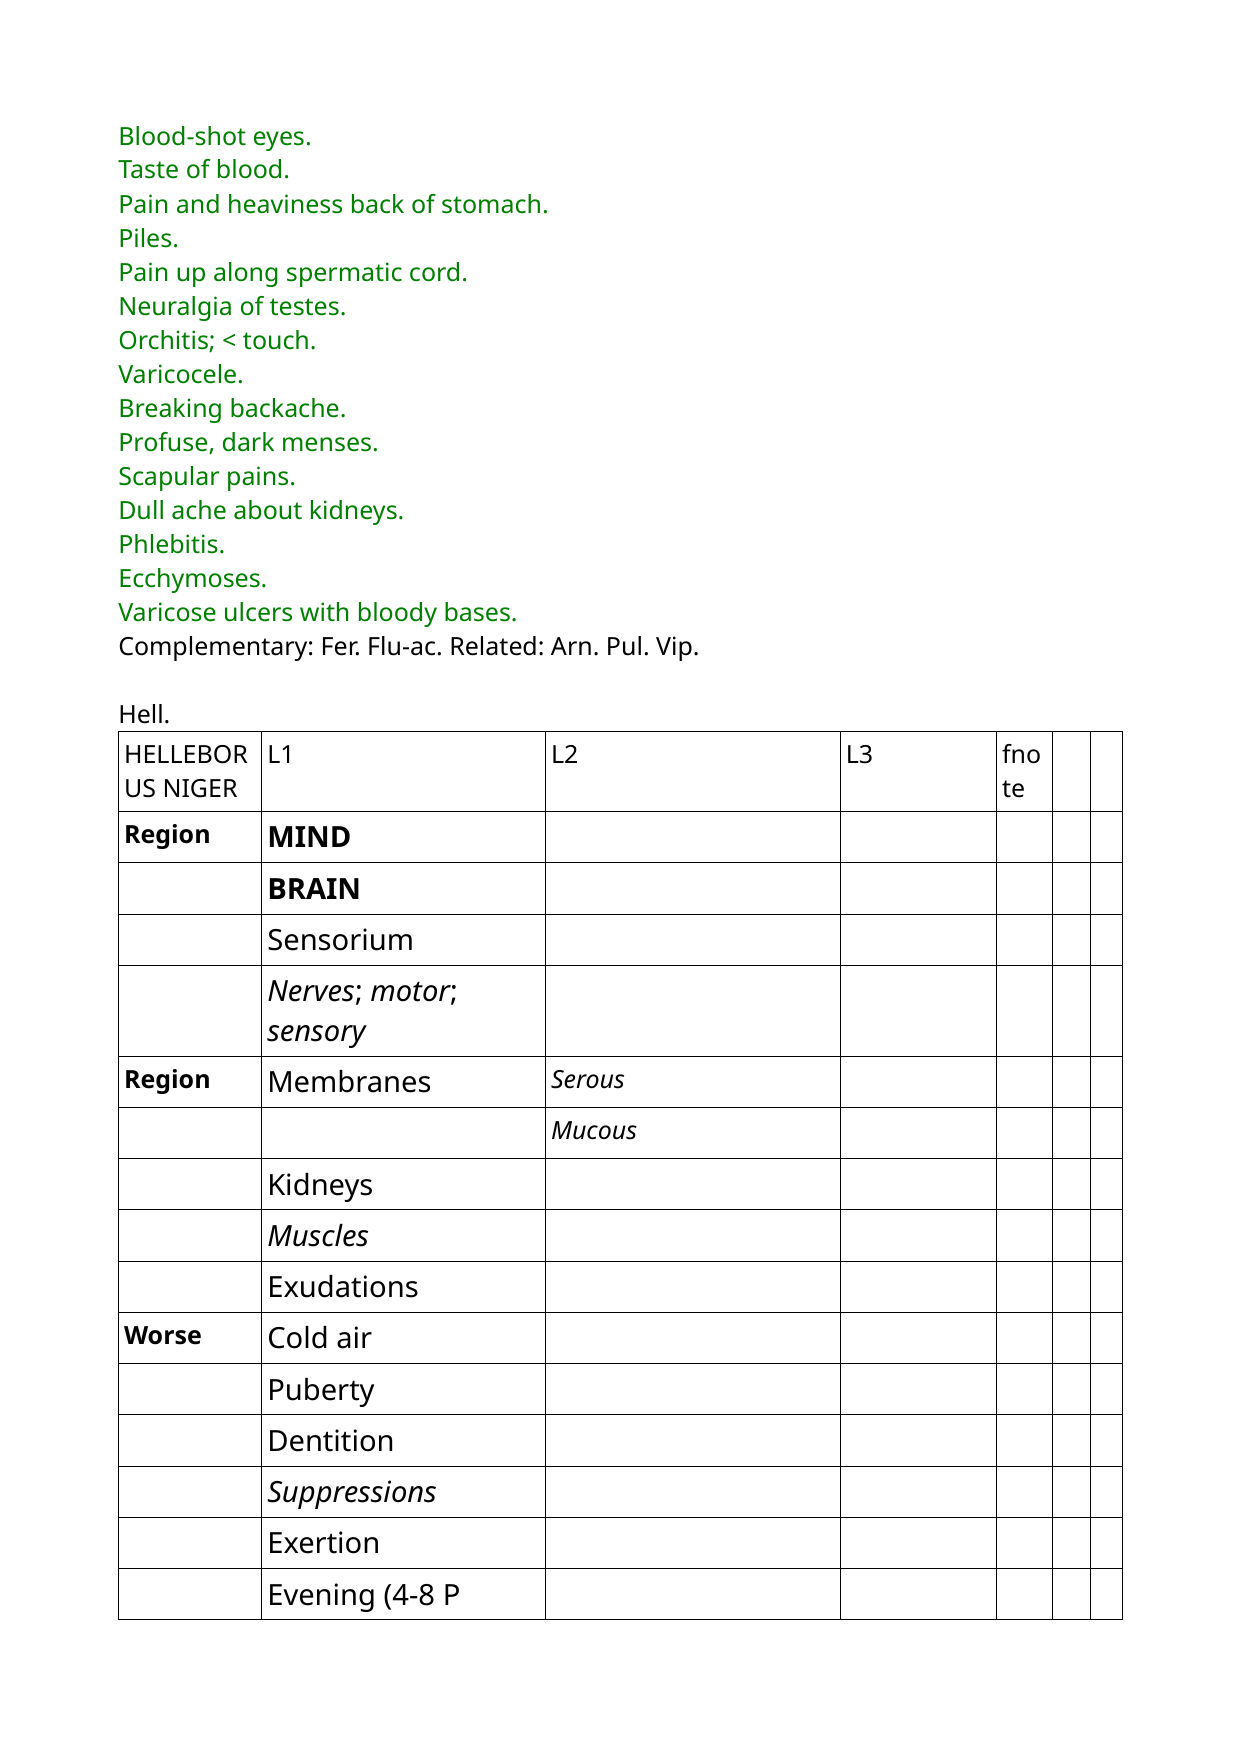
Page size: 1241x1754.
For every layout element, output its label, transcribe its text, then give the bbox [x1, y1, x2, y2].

table_cell [1091, 1518, 1122, 1568]
table_cell [1091, 1415, 1122, 1466]
table_cell [546, 1210, 840, 1261]
table_cell [1091, 1467, 1122, 1517]
table_cell [1053, 863, 1090, 913]
table_cell [997, 1313, 1052, 1363]
table_cell [841, 1364, 996, 1414]
table_cell [546, 1569, 840, 1619]
table_header L2 [546, 732, 840, 811]
table_cell [119, 1262, 261, 1312]
table_cell [1053, 1569, 1090, 1619]
text Pain up along spermatic cord. [118, 254, 1122, 288]
table_cell [997, 1262, 1052, 1312]
table_cell [119, 1518, 261, 1568]
table_cell [997, 1518, 1052, 1568]
table_cell [1091, 812, 1122, 862]
table_cell [1053, 1108, 1090, 1158]
table_cell [841, 1467, 996, 1517]
table_cell [841, 1159, 996, 1209]
table_cell [1091, 1159, 1122, 1209]
text Breaking backache. [118, 391, 1122, 425]
text Piles. [118, 220, 1122, 254]
table_cell [841, 812, 996, 862]
table_cell [119, 966, 261, 1056]
table_cell [997, 1108, 1052, 1158]
table_cell Membranes [262, 1057, 545, 1107]
table_cell [997, 966, 1052, 1056]
table_header fnote [997, 732, 1052, 811]
table_cell [119, 1415, 261, 1466]
table_cell [997, 1569, 1052, 1619]
text Varicocele. [118, 357, 1122, 391]
table_cell [1091, 1057, 1122, 1107]
table_header [1091, 732, 1122, 811]
table_cell [546, 1467, 840, 1517]
table_cell Serous [546, 1057, 840, 1107]
table_cell [841, 1108, 996, 1158]
table_cell [1053, 1415, 1090, 1466]
table_cell Worse [119, 1313, 261, 1363]
table_cell [546, 1518, 840, 1568]
table_cell [119, 1210, 261, 1261]
table_cell [119, 1467, 261, 1517]
table_cell [841, 915, 996, 965]
table_cell [1053, 966, 1090, 1056]
table_cell [841, 1518, 996, 1568]
table_cell [997, 1467, 1052, 1517]
table_cell [841, 863, 996, 913]
table_cell [841, 966, 996, 1056]
text Pain and heaviness back of stomach. [118, 186, 1122, 220]
text Hell. [118, 697, 1122, 731]
table_cell [546, 1262, 840, 1312]
text Neuralgia of testes. [118, 288, 1122, 322]
table_cell [546, 1415, 840, 1466]
text Blood-shot eyes. [118, 118, 1122, 152]
table_cell [1053, 1210, 1090, 1261]
table_cell BRAIN [262, 863, 545, 913]
table_cell [1053, 1518, 1090, 1568]
table_cell [546, 1313, 840, 1363]
table_cell [119, 1108, 261, 1158]
table_cell [997, 1415, 1052, 1466]
table_cell [1053, 1364, 1090, 1414]
table_cell Puberty [262, 1364, 545, 1414]
table_cell Cold air [262, 1313, 545, 1363]
table_cell [997, 1210, 1052, 1261]
table_cell [997, 915, 1052, 965]
table_cell Exudations [262, 1262, 545, 1312]
table_cell [119, 863, 261, 913]
table_cell [1091, 915, 1122, 965]
table_cell [546, 812, 840, 862]
text Dull ache about kidneys. [118, 493, 1122, 527]
table_header HELLEBORUS NIGER [119, 732, 261, 811]
table_cell [1053, 1262, 1090, 1312]
table_cell Exertion [262, 1518, 545, 1568]
table_cell [1091, 1210, 1122, 1261]
table_cell [1053, 1467, 1090, 1517]
table_cell [1053, 915, 1090, 965]
text Ecchymoses. [118, 561, 1122, 595]
table_cell [1091, 1364, 1122, 1414]
table_cell [997, 863, 1052, 913]
table_cell [1053, 1159, 1090, 1209]
table_cell [119, 1159, 261, 1209]
text Taste of blood. [118, 152, 1122, 186]
table_cell Suppressions [262, 1467, 545, 1517]
table_cell [841, 1057, 996, 1107]
table_cell [546, 915, 840, 965]
table_cell [1091, 966, 1122, 1056]
table_cell [1053, 812, 1090, 862]
table_cell Region [119, 812, 261, 862]
table_cell Nerves; motor; sensory [262, 966, 545, 1056]
table_cell Muscles [262, 1210, 545, 1261]
table_cell [841, 1569, 996, 1619]
table_cell [546, 966, 840, 1056]
table_cell [1053, 1057, 1090, 1107]
table_cell MIND [262, 812, 545, 862]
table_cell [546, 1364, 840, 1414]
text Orchitis; < touch. [118, 322, 1122, 357]
table_cell Mucous [546, 1108, 840, 1158]
table_cell [997, 812, 1052, 862]
table_cell Region [119, 1057, 261, 1107]
table_cell [1091, 1569, 1122, 1619]
table_cell [841, 1262, 996, 1312]
table_cell [119, 1364, 261, 1414]
table_cell Sensorium [262, 915, 545, 965]
table_cell [546, 863, 840, 913]
table_cell [119, 915, 261, 965]
table_cell [262, 1108, 545, 1158]
table_cell [1091, 1313, 1122, 1363]
text Complementary: Fer. Flu-ac. Related: Arn. Pul. Vip. [118, 629, 1122, 663]
table_cell Evening (4-8 P [262, 1569, 545, 1619]
text Profuse, dark menses. [118, 425, 1122, 459]
table_cell [841, 1313, 996, 1363]
table_header L1 [262, 732, 545, 811]
table_header L3 [841, 732, 996, 811]
table_cell [841, 1210, 996, 1261]
text Phlebitis. [118, 527, 1122, 561]
text Scapular pains. [118, 459, 1122, 493]
table_cell [997, 1159, 1052, 1209]
table_cell Kidneys [262, 1159, 545, 1209]
table_cell [997, 1057, 1052, 1107]
table_cell [1091, 863, 1122, 913]
table_cell [841, 1415, 996, 1466]
table_cell [997, 1364, 1052, 1414]
table_cell [546, 1159, 840, 1209]
table_cell [1091, 1262, 1122, 1312]
table_cell [119, 1569, 261, 1619]
table_header [1053, 732, 1090, 811]
table_cell [1091, 1108, 1122, 1158]
table_cell [1053, 1313, 1090, 1363]
text Varicose ulcers with bloody bases. [118, 595, 1122, 629]
table_cell Dentition [262, 1415, 545, 1466]
